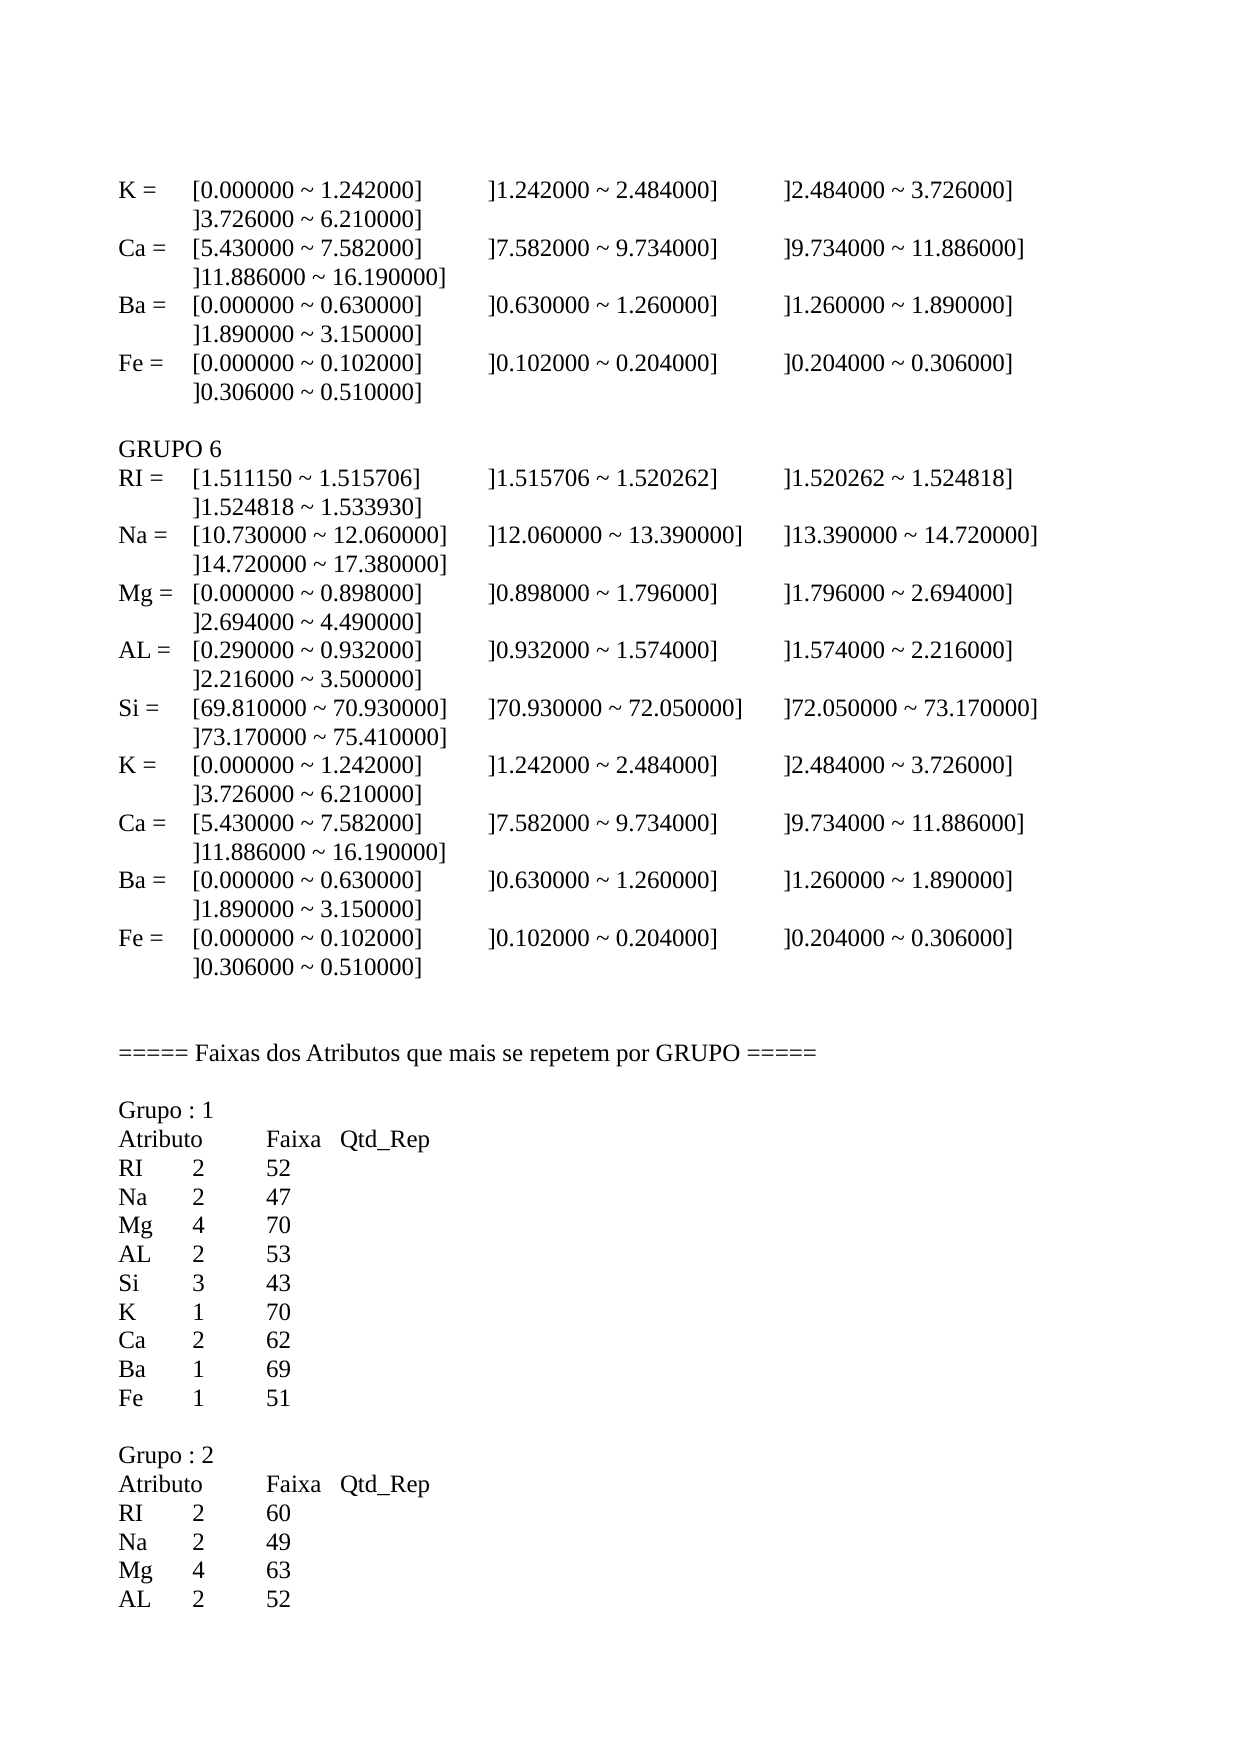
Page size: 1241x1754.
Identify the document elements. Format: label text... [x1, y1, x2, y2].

text Mg = [0.000000 ~ 0.898000] ]0.898000 ~ 1.796000] ]1.796000 ~ 2.694000] ]2.694000 ~ 4.490000] [118, 578, 1122, 636]
text K 1 70 [118, 1297, 1122, 1326]
text Atributo Faixa Qtd_Rep [118, 1124, 1122, 1153]
text Ba = [0.000000 ~ 0.630000] ]0.630000 ~ 1.260000] ]1.260000 ~ 1.890000] ]1.890000 ~ 3.150000] [118, 291, 1122, 348]
text Ca = [5.430000 ~ 7.582000] ]7.582000 ~ 9.734000] ]9.734000 ~ 11.886000] ]11.886000 ~ 16.190000] [118, 808, 1122, 866]
text Grupo : 1 [118, 1096, 1122, 1124]
text Mg 4 70 [118, 1211, 1122, 1239]
text Na 2 49 [118, 1527, 1122, 1556]
text Na 2 47 [118, 1182, 1122, 1211]
text Ba 1 69 [118, 1354, 1122, 1383]
text Fe = [0.000000 ~ 0.102000] ]0.102000 ~ 0.204000] ]0.204000 ~ 0.306000] ]0.306000 ~ 0.510000] [118, 923, 1122, 981]
text Mg 4 63 [118, 1556, 1122, 1584]
text RI 2 52 [118, 1153, 1122, 1182]
text Grupo : 2 [118, 1441, 1122, 1469]
text Fe = [0.000000 ~ 0.102000] ]0.102000 ~ 0.204000] ]0.204000 ~ 0.306000] ]0.306000 ~ 0.510000] [118, 348, 1122, 406]
text Ba = [0.000000 ~ 0.630000] ]0.630000 ~ 1.260000] ]1.260000 ~ 1.890000] ]1.890000 ~ 3.150000] [118, 866, 1122, 923]
text Na = [10.730000 ~ 12.060000] ]12.060000 ~ 13.390000] ]13.390000 ~ 14.720000] ]14.720000 ~ 17.380000] [118, 521, 1122, 578]
text AL = [0.290000 ~ 0.932000] ]0.932000 ~ 1.574000] ]1.574000 ~ 2.216000] ]2.216000 ~ 3.500000] [118, 636, 1122, 693]
text Fe 1 51 [118, 1383, 1122, 1412]
text Si 3 43 [118, 1268, 1122, 1297]
text ===== Faixas dos Atributos que mais se repetem por GRUPO ===== [118, 1038, 1122, 1067]
text Si = [69.810000 ~ 70.930000] ]70.930000 ~ 72.050000] ]72.050000 ~ 73.170000] ]73.170000 ~ 75.410000] [118, 693, 1122, 751]
text Ca = [5.430000 ~ 7.582000] ]7.582000 ~ 9.734000] ]9.734000 ~ 11.886000] ]11.886000 ~ 16.190000] [118, 233, 1122, 291]
text AL 2 53 [118, 1239, 1122, 1268]
text Atributo Faixa Qtd_Rep [118, 1469, 1122, 1498]
text GRUPO 6 [118, 434, 1122, 463]
text K = [0.000000 ~ 1.242000] ]1.242000 ~ 2.484000] ]2.484000 ~ 3.726000] ]3.726000 ~ 6.210000] [118, 751, 1122, 808]
text RI = [1.511150 ~ 1.515706] ]1.515706 ~ 1.520262] ]1.520262 ~ 1.524818] ]1.524818 ~ 1.533930] [118, 463, 1122, 521]
text AL 2 52 [118, 1584, 1122, 1613]
text K = [0.000000 ~ 1.242000] ]1.242000 ~ 2.484000] ]2.484000 ~ 3.726000] ]3.726000 ~ 6.210000] [118, 176, 1122, 233]
text RI 2 60 [118, 1498, 1122, 1527]
text Ca 2 62 [118, 1326, 1122, 1354]
